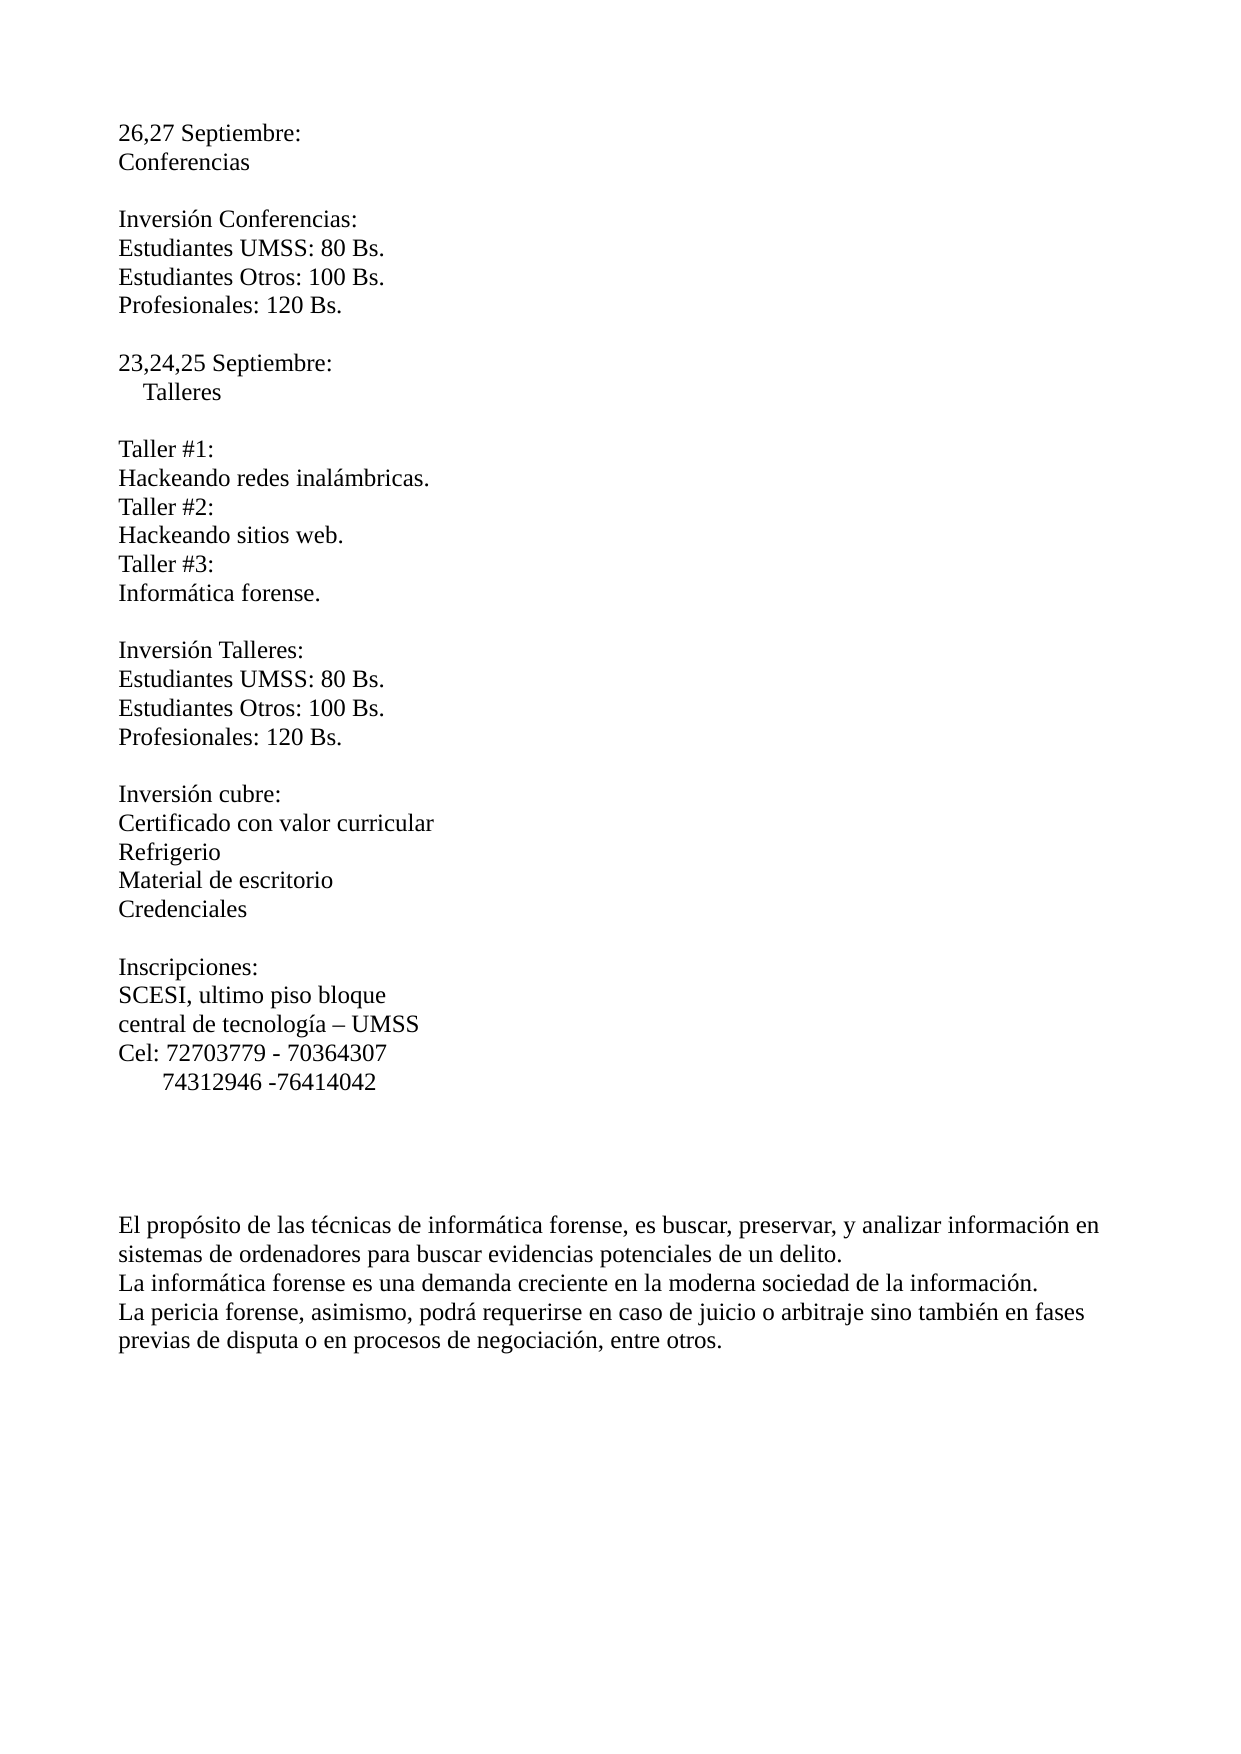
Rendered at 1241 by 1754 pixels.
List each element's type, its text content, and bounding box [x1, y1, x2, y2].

text Estudiantes Otros: 100 Bs. [118, 693, 1122, 722]
text Inversión cubre: [118, 779, 1122, 808]
text Hackeando redes inalámbricas. [118, 463, 1122, 492]
text Inversión Talleres: [118, 636, 1122, 664]
text Cel: 72703779 - 70364307 [118, 1038, 1122, 1067]
text Informática forense. [118, 578, 1122, 607]
text Taller #3: [118, 549, 1122, 578]
text 23,24,25 Septiembre: [118, 348, 1122, 377]
text Hackeando sitios web. [118, 521, 1122, 549]
text central de tecnología – UMSS [118, 1009, 1122, 1038]
text Certificado con valor curricular [118, 808, 1122, 837]
text La pericia forense, asimismo, podrá requerirse en caso de juicio o arbitraje sino también en fases previas de disputa o en procesos de negociación, entre otros. [118, 1297, 1122, 1354]
text Estudiantes Otros: 100 Bs. [118, 262, 1122, 291]
text 74312946 -76414042 [118, 1067, 1122, 1096]
text El propósito de las técnicas de informática forense, es buscar, preservar, y analizar información en sistemas de ordenadores para buscar evidencias potenciales de un delito. [118, 1211, 1122, 1268]
text La informática forense es una demanda creciente en la moderna sociedad de la información. [118, 1268, 1122, 1297]
text Estudiantes UMSS: 80 Bs. [118, 664, 1122, 693]
text SCESI, ultimo piso bloque [118, 981, 1122, 1009]
text Taller #1: [118, 434, 1122, 463]
text Inscripciones: [118, 952, 1122, 981]
text 26,27 Septiembre: [118, 118, 1122, 147]
text Refrigerio [118, 837, 1122, 866]
text Estudiantes UMSS: 80 Bs. [118, 233, 1122, 262]
text Material de escritorio [118, 866, 1122, 894]
text Credenciales [118, 894, 1122, 923]
text Conferencias [118, 147, 1122, 176]
text Inversión Conferencias: [118, 204, 1122, 233]
text Talleres [118, 377, 1122, 406]
text Profesionales: 120 Bs. [118, 722, 1122, 751]
text Profesionales: 120 Bs. [118, 291, 1122, 319]
text Taller #2: [118, 492, 1122, 521]
